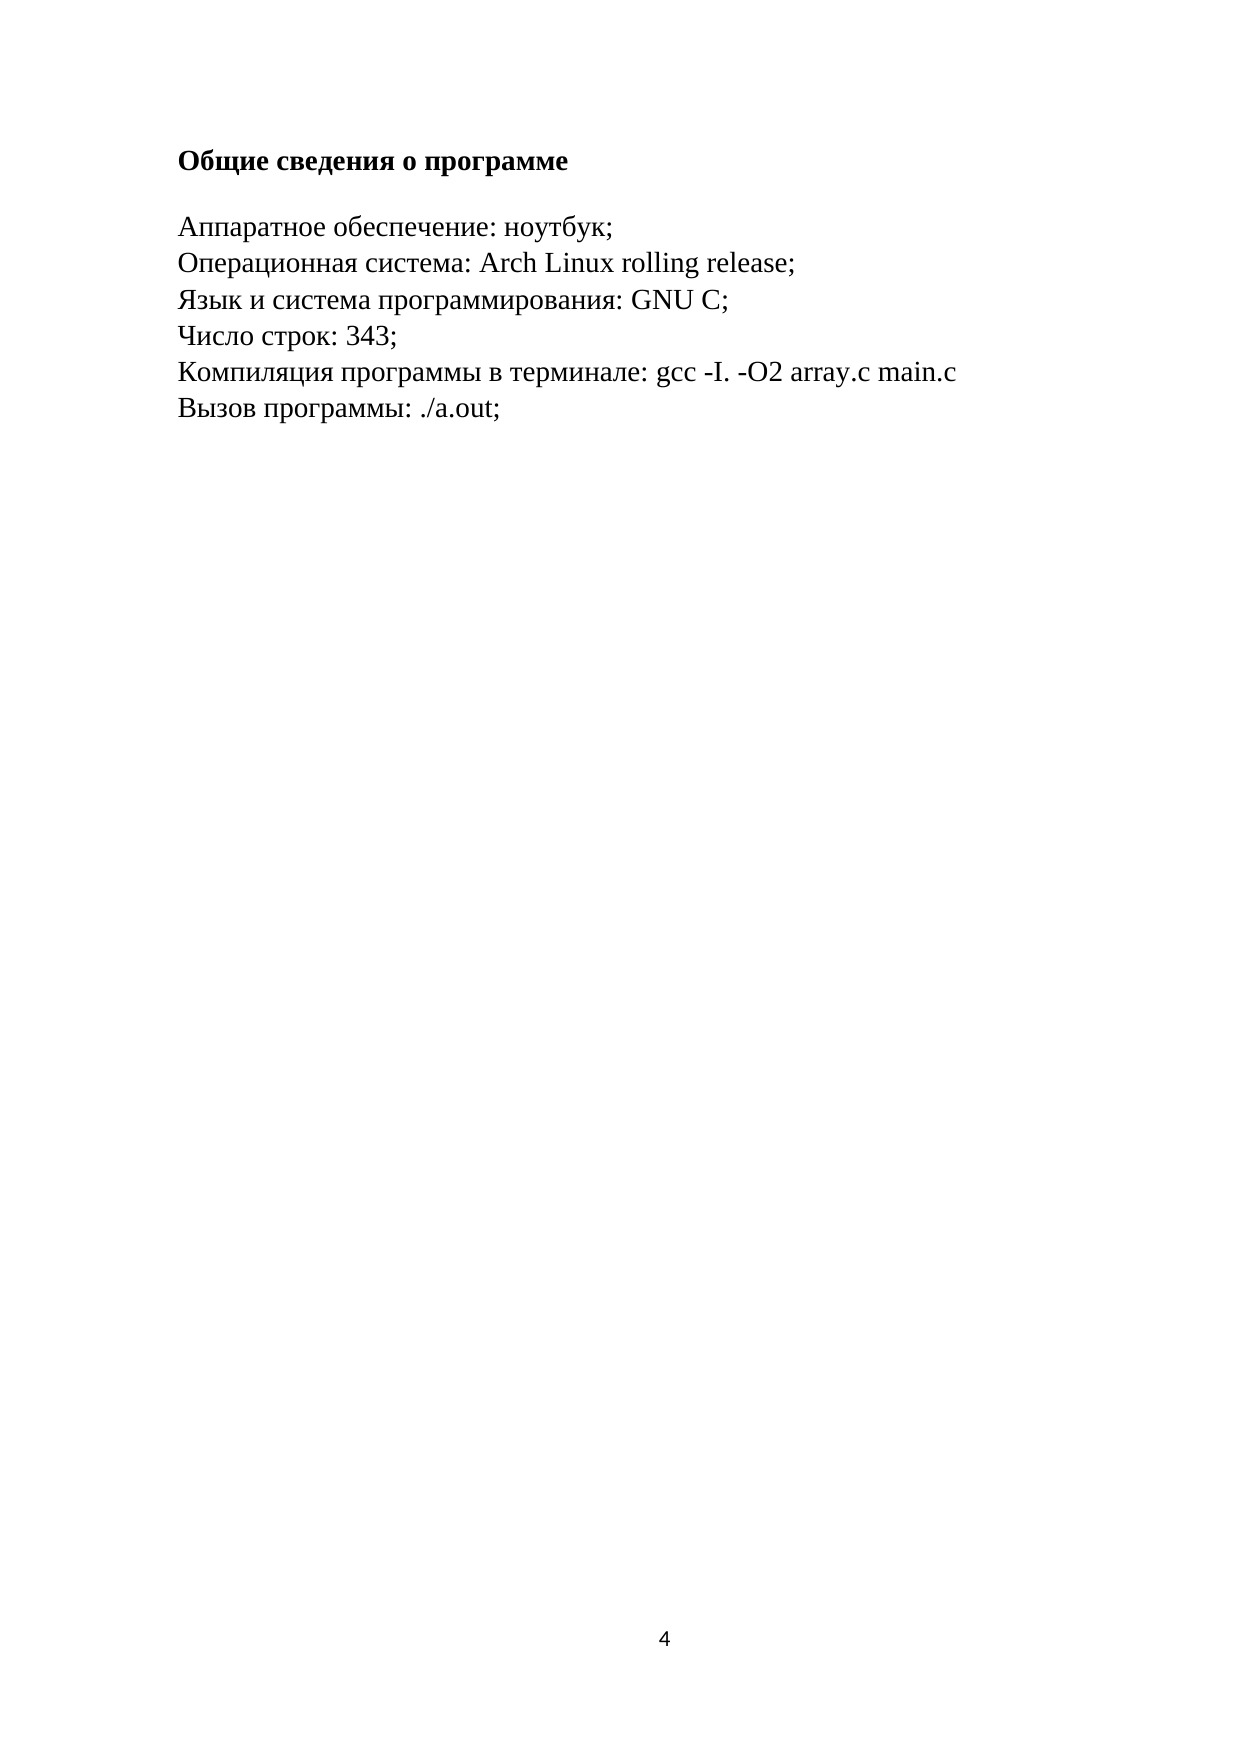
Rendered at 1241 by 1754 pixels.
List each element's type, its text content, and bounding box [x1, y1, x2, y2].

text Число строк: 343; [177, 318, 1152, 351]
text Компиляция программы в терминале: gcc -I. -O2 array.c main.c [177, 354, 1152, 388]
text Аппаратное обеспечение: ноутбук; [177, 209, 1152, 243]
text Вызов программы: ./a.out; [177, 390, 1152, 424]
text Операционная система: Arch Linux rolling release; [177, 246, 1152, 279]
subtitle Общие сведения о программе [177, 143, 1152, 177]
text Язык и система программирования: GNU C; [177, 282, 1152, 315]
